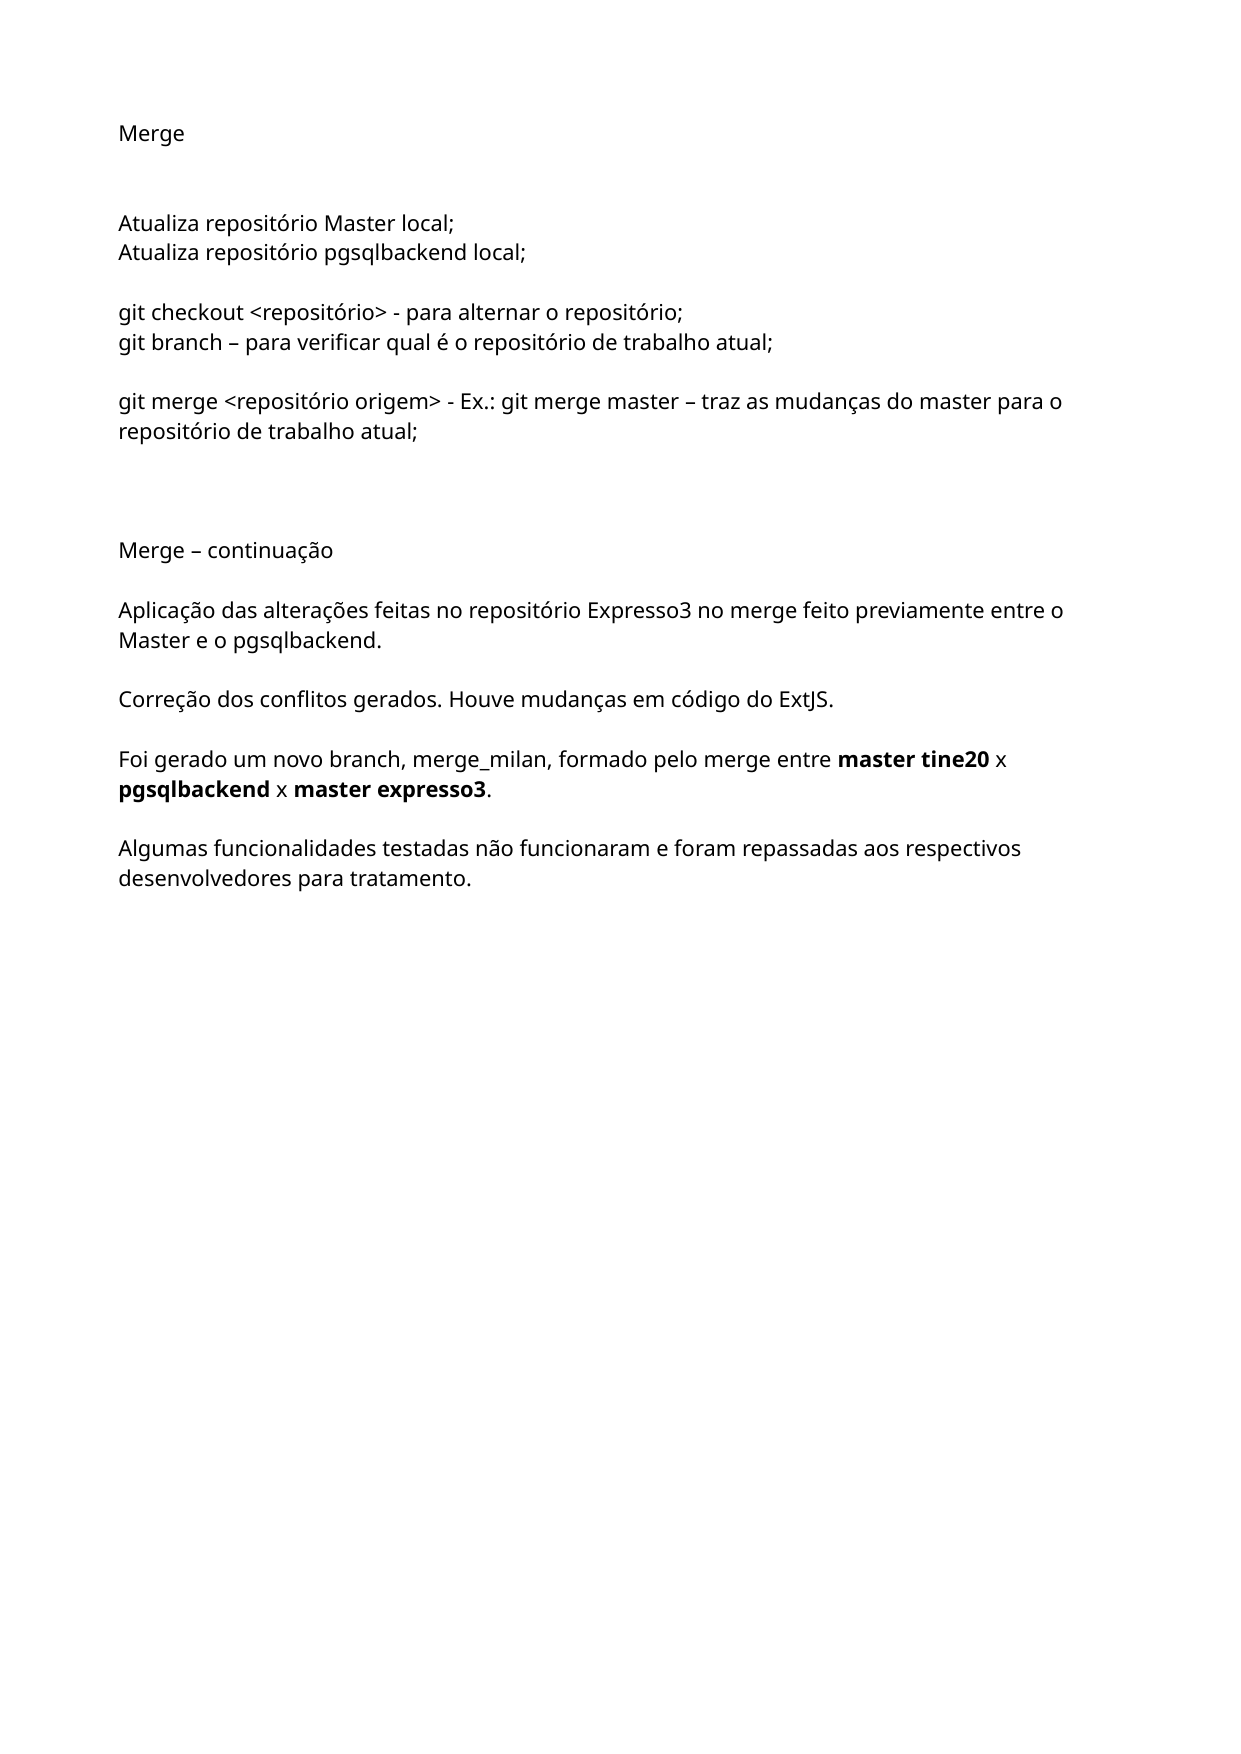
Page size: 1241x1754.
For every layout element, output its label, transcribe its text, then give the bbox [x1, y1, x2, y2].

text Merge – continuação [118, 535, 1122, 565]
text Atualiza repositório pgsqlbackend local; [118, 237, 1122, 267]
text Atualiza repositório Master local; [118, 207, 1122, 237]
text Aplicação das alterações feitas no repositório Expresso3 no merge feito previamente entre o Master e o pgsqlbackend. [118, 595, 1122, 654]
text Merge [118, 118, 1122, 148]
text git branch – para verificar qual é o repositório de trabalho atual; [118, 327, 1122, 356]
text git merge <repositório origem> - Ex.: git merge master – traz as mudanças do master para o repositório de trabalho atual; [118, 386, 1122, 446]
text git checkout <repositório> - para alternar o repositório; [118, 297, 1122, 327]
text Correção dos conflitos gerados. Houve mudanças em código do ExtJS. [118, 684, 1122, 714]
text Algumas funcionalidades testadas não funcionaram e foram repassadas aos respectivos desenvolvedores para tratamento. [118, 833, 1122, 893]
text Foi gerado um novo branch, merge_milan, formado pelo merge entre master tine20 x pgsqlbackend x master expresso3. [118, 744, 1122, 803]
